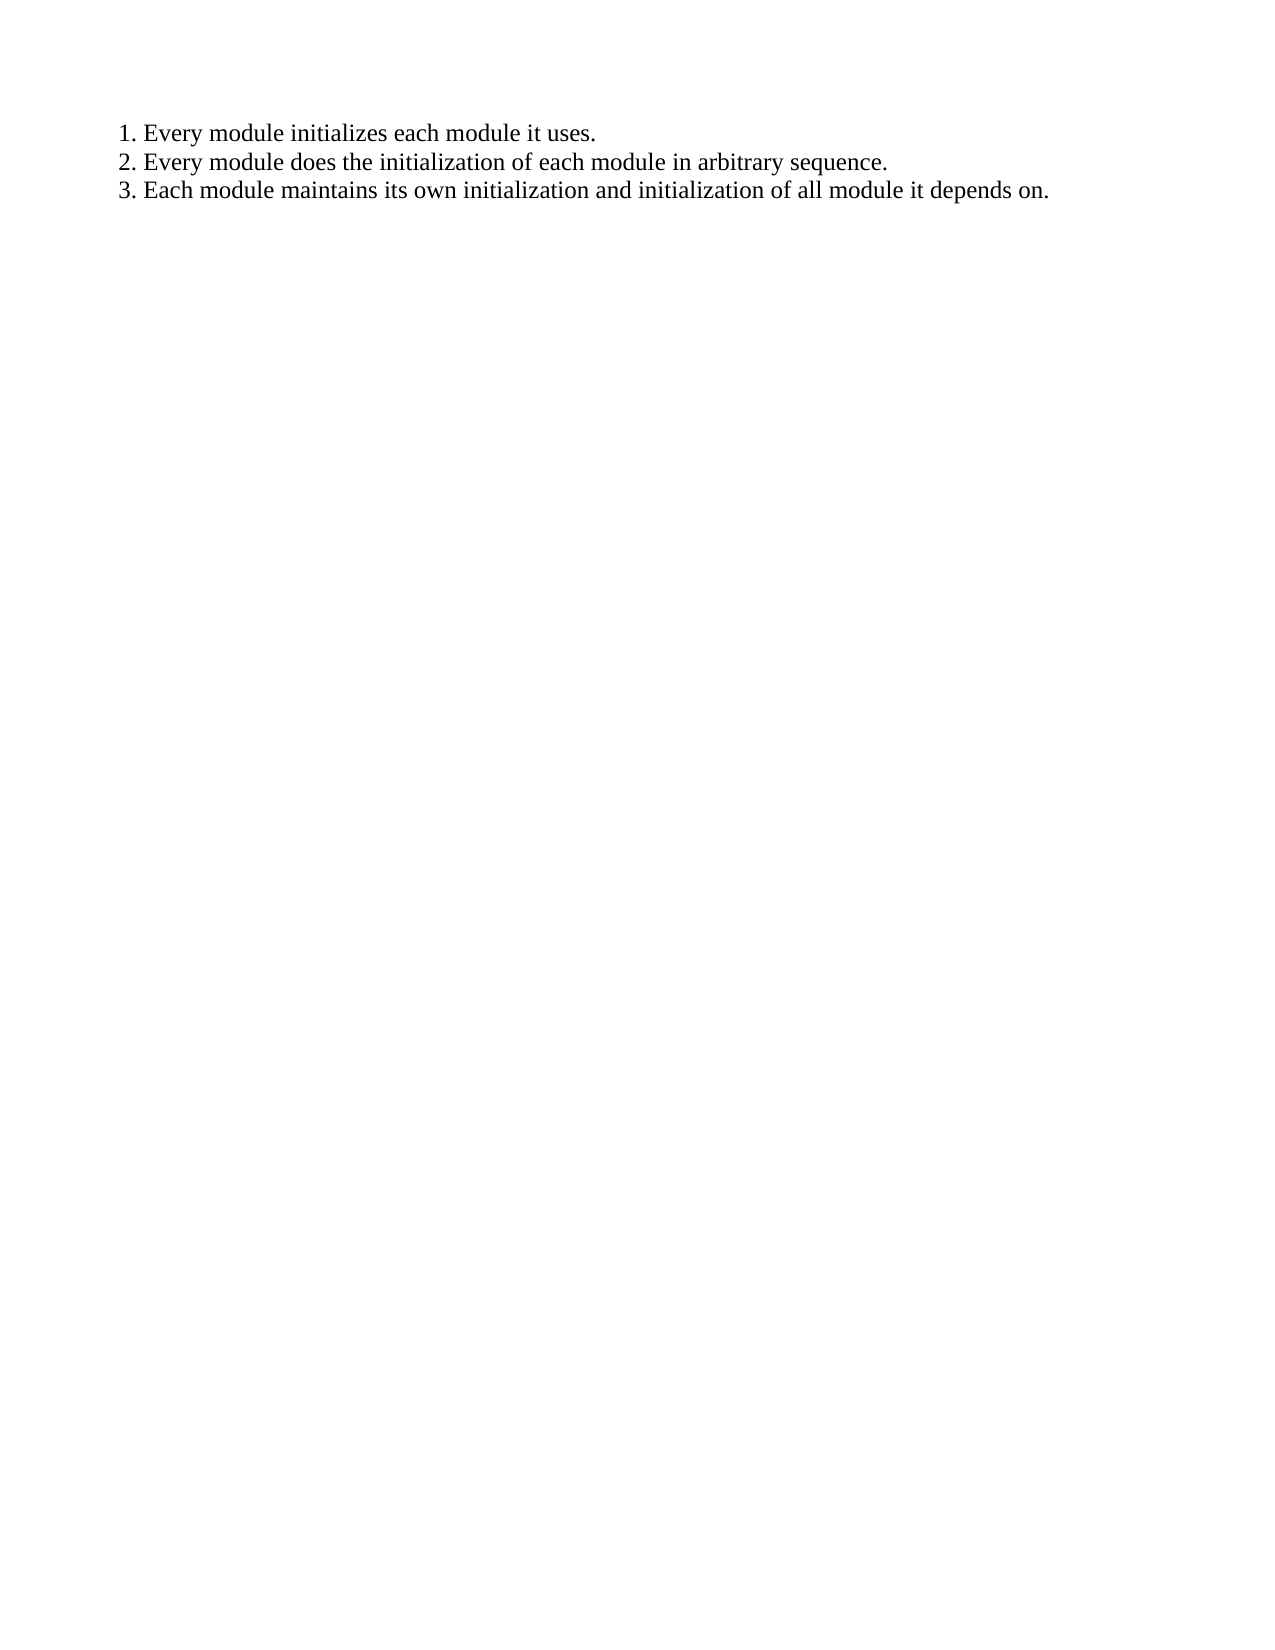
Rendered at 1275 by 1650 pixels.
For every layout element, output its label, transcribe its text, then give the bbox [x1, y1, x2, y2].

text 1. Every module initializes each module it uses. [118, 118, 1157, 147]
text 2. Every module does the initialization of each module in arbitrary sequence. [118, 147, 1157, 176]
text 3. Each module maintains its own initialization and initialization of all module it depends on. [118, 176, 1157, 204]
